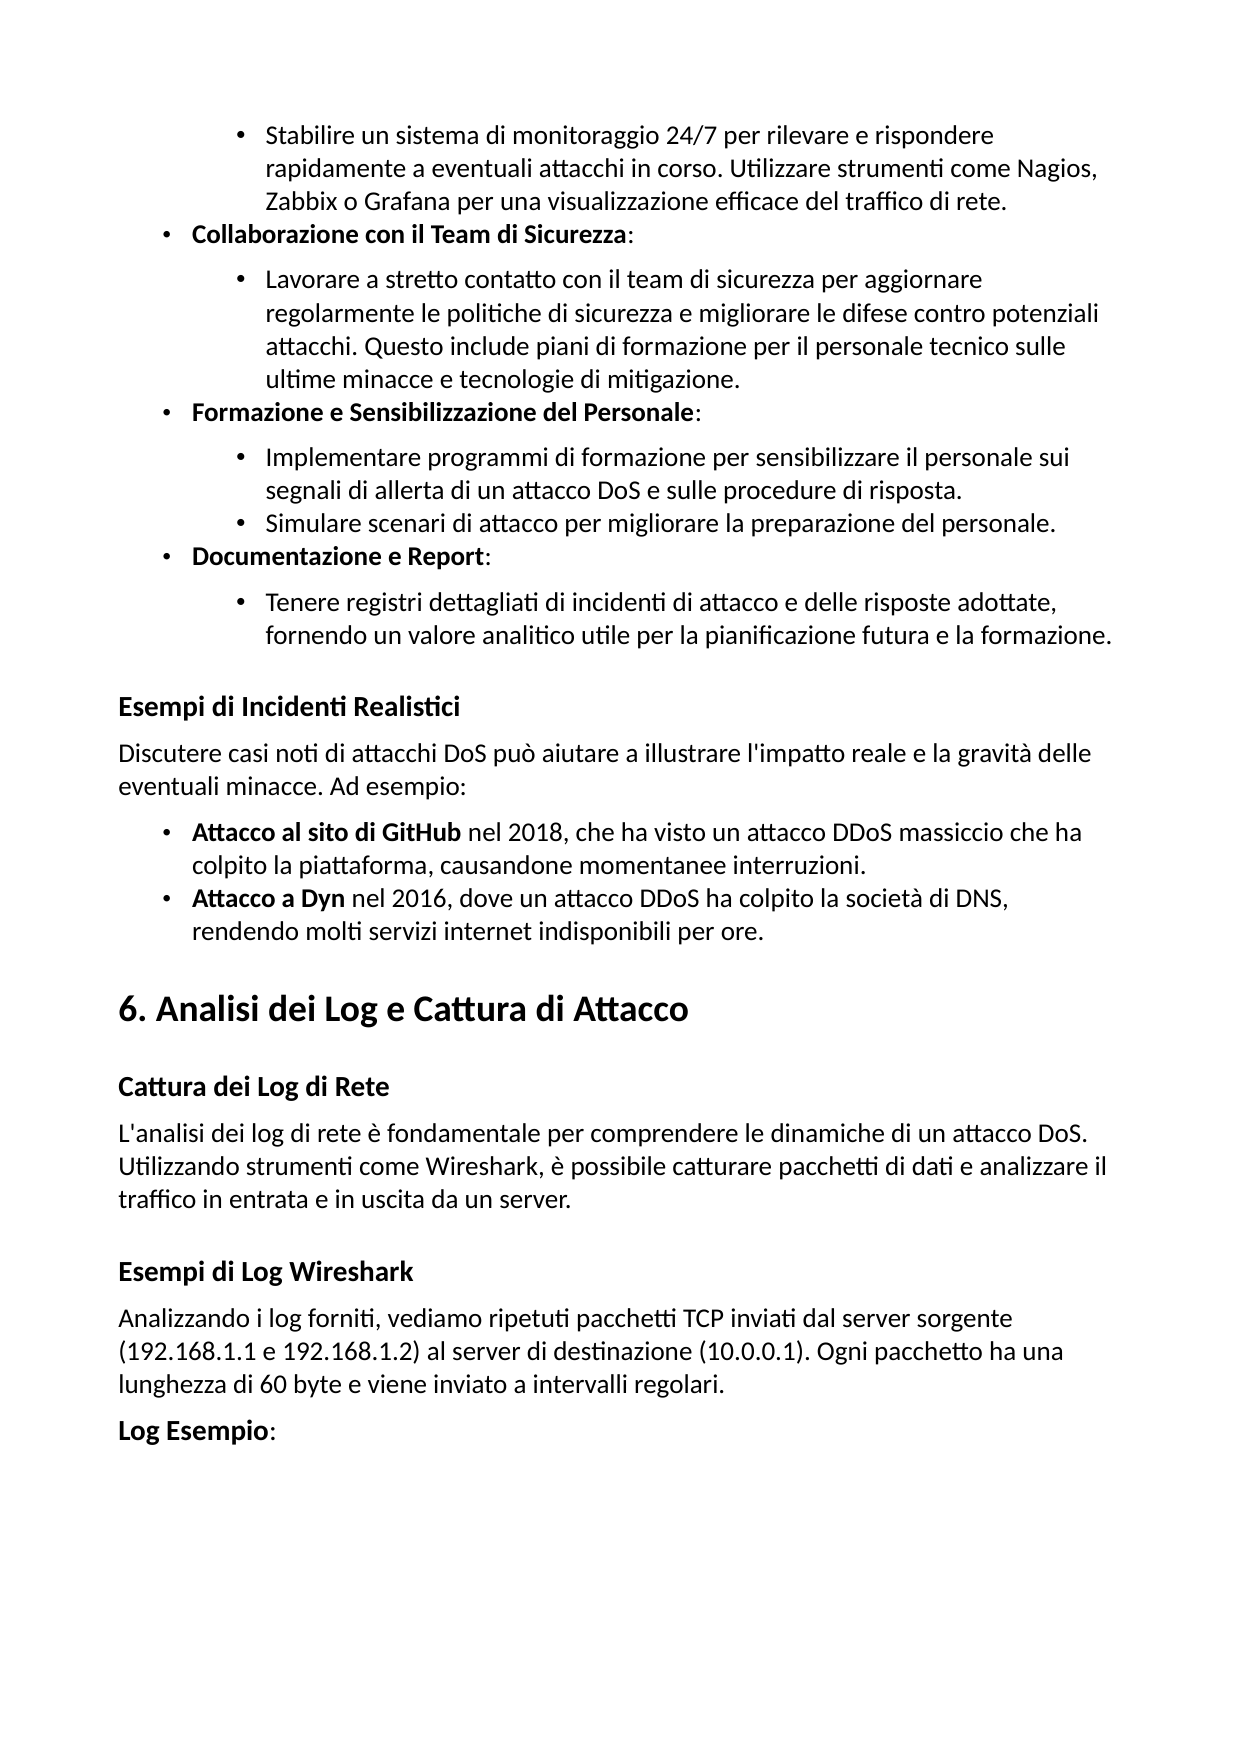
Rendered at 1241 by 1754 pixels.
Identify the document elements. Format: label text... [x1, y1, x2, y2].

list Collaborazione con il Team di Sicurezza: [162, 217, 1122, 250]
list Simulare scenari di attacco per migliorare la preparazione del personale. [236, 506, 1122, 539]
subtitle 6. Analisi dei Log e Cattura di Attacco [118, 985, 1122, 1031]
list Documentazione e Report: [162, 539, 1122, 572]
list Lavorare a stretto contatto con il team di sicurezza per aggiornare regolarmente le politiche di sicurezza e migliorare le difese contro potenziali attacchi. Questo include piani di formazione per il personale tecnico sulle ultime minacce e tecnologie di mitigazione. [236, 263, 1122, 395]
list Attacco a Dyn nel 2016, dove un attacco DDoS ha colpito la società di DNS, rendendo molti servizi internet indisponibili per ore. [162, 881, 1122, 947]
list Stabilire un sistema di monitoraggio 24/7 per rilevare e rispondere rapidamente a eventuali attacchi in corso. Utilizzare strumenti come Nagios, Zabbix o Grafana per una visualizzazione efficace del traffico di rete. [236, 118, 1122, 217]
list Formazione e Sensibilizzazione del Personale: [162, 395, 1122, 428]
text Log Esempio: [118, 1412, 1122, 1448]
subtitle Esempi di Incidenti Realistici [118, 688, 1122, 724]
list Attacco al sito di GitHub nel 2018, che ha visto un attacco DDoS massiccio che ha colpito la piattaforma, causandone momentanee interruzioni. [162, 815, 1122, 881]
text Analizzando i log forniti, vediamo ripetuti pacchetti TCP inviati dal server sorgente (192.168.1.1 e 192.168.1.2) al server di destinazione (10.0.0.1). Ogni pacchetto ha una lunghezza di 60 byte e viene inviato a intervalli regolari. [118, 1301, 1122, 1400]
text L'analisi dei log di rete è fondamentale per comprendere le dinamiche di un attacco DoS. Utilizzando strumenti come Wireshark, è possibile catturare pacchetti di dati e analizzare il traffico in entrata e in uscita da un server. [118, 1116, 1122, 1215]
list Tenere registri dettagliati di incidenti di attacco e delle risposte adottate, fornendo un valore analitico utile per la pianificazione futura e la formazione. [236, 585, 1122, 651]
subtitle Esempi di Log Wireshark [118, 1253, 1122, 1288]
subtitle Cattura dei Log di Rete [118, 1068, 1122, 1104]
list Implementare programmi di formazione per sensibilizzare il personale sui segnali di allerta di un attacco DoS e sulle procedure di risposta. [236, 440, 1122, 506]
text Discutere casi noti di attacchi DoS può aiutare a illustrare l'impatto reale e la gravità delle eventuali minacce. Ad esempio: [118, 737, 1122, 803]
